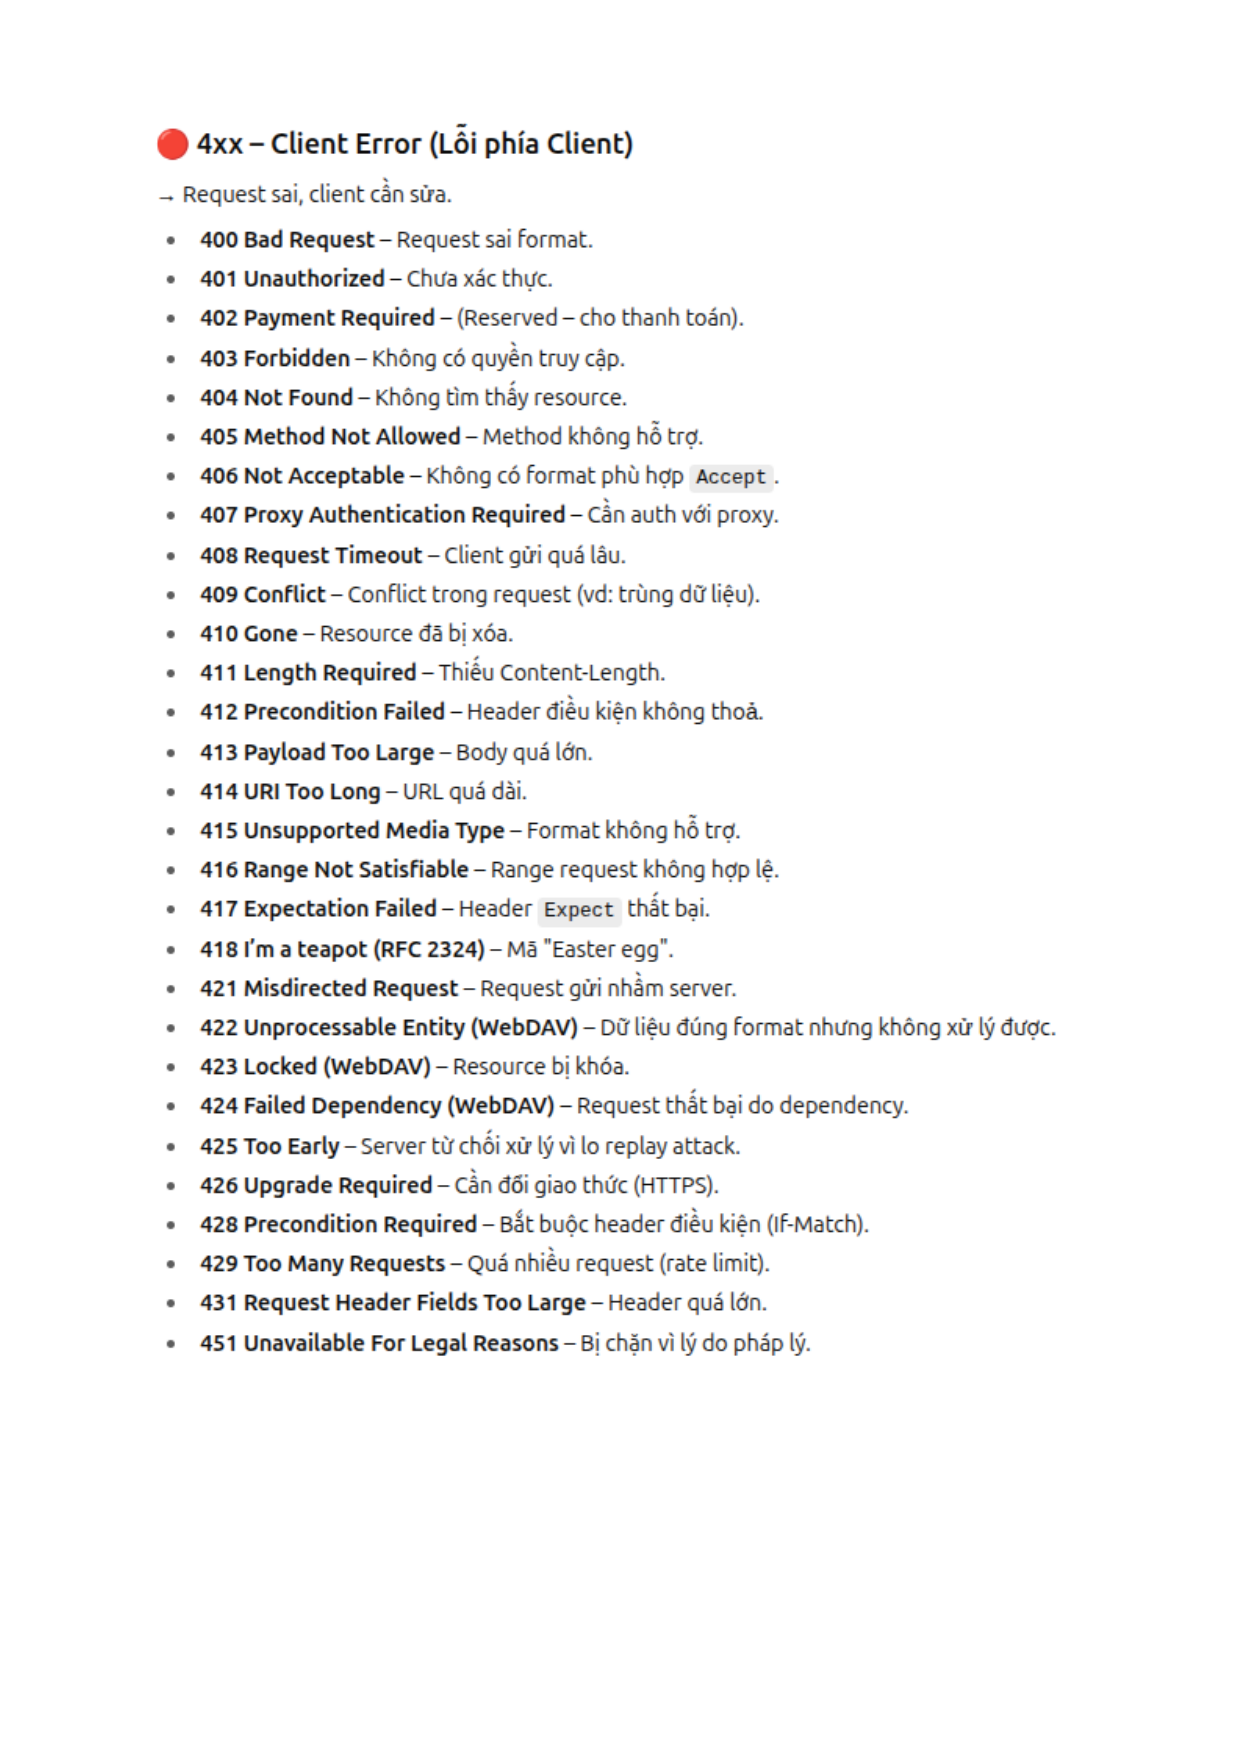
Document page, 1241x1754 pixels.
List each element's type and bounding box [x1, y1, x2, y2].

picture [139, 118, 1101, 1370]
